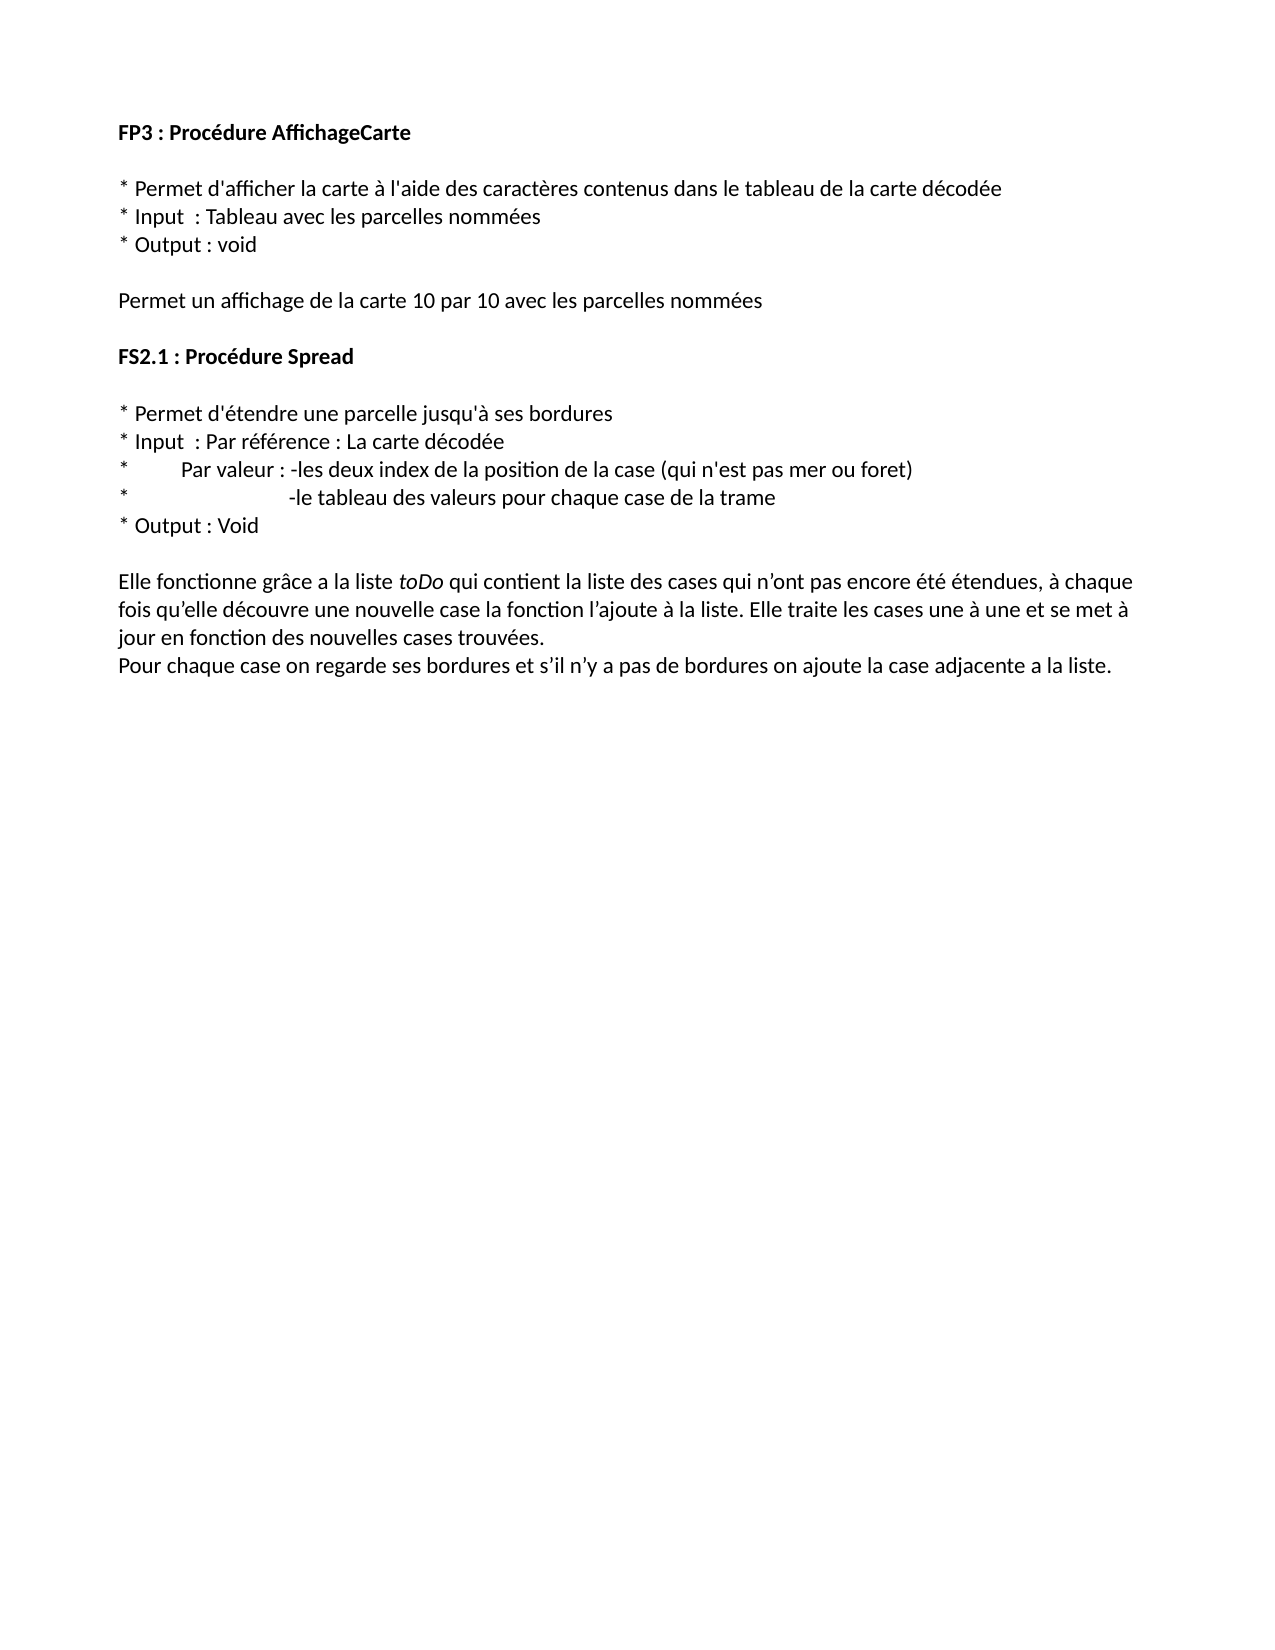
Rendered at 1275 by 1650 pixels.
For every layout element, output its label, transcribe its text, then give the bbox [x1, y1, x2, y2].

text * Output : void [118, 230, 1157, 258]
text * Par valeur : -les deux index de la position de la case (qui n'est pas mer ou foret) [118, 455, 1157, 483]
text * Input : Par référence : La carte décodée [118, 427, 1157, 455]
text * Input : Tableau avec les parcelles nommées [118, 202, 1157, 230]
text FS2.1 : Procédure Spread [118, 342, 1157, 370]
text * Permet d'étendre une parcelle jusqu'à ses bordures [118, 399, 1157, 427]
text Pour chaque case on regarde ses bordures et s’il n’y a pas de bordures on ajoute la case adjacente a la liste. [118, 651, 1157, 679]
text Elle fonctionne grâce a la liste toDo qui contient la liste des cases qui n’ont pas encore été étendues, à chaque fois qu’elle découvre une nouvelle case la fonction l’ajoute à la liste. Elle traite les cases une à une et se met à jour en fonction des nouvelles cases trouvées. [118, 567, 1157, 651]
text * Permet d'afficher la carte à l'aide des caractères contenus dans le tableau de la carte décodée [118, 174, 1157, 202]
text * Output : Void [118, 511, 1157, 539]
text FP3 : Procédure AffichageCarte [118, 118, 1157, 146]
text * -le tableau des valeurs pour chaque case de la trame [118, 483, 1157, 511]
text Permet un affichage de la carte 10 par 10 avec les parcelles nommées [118, 286, 1157, 314]
